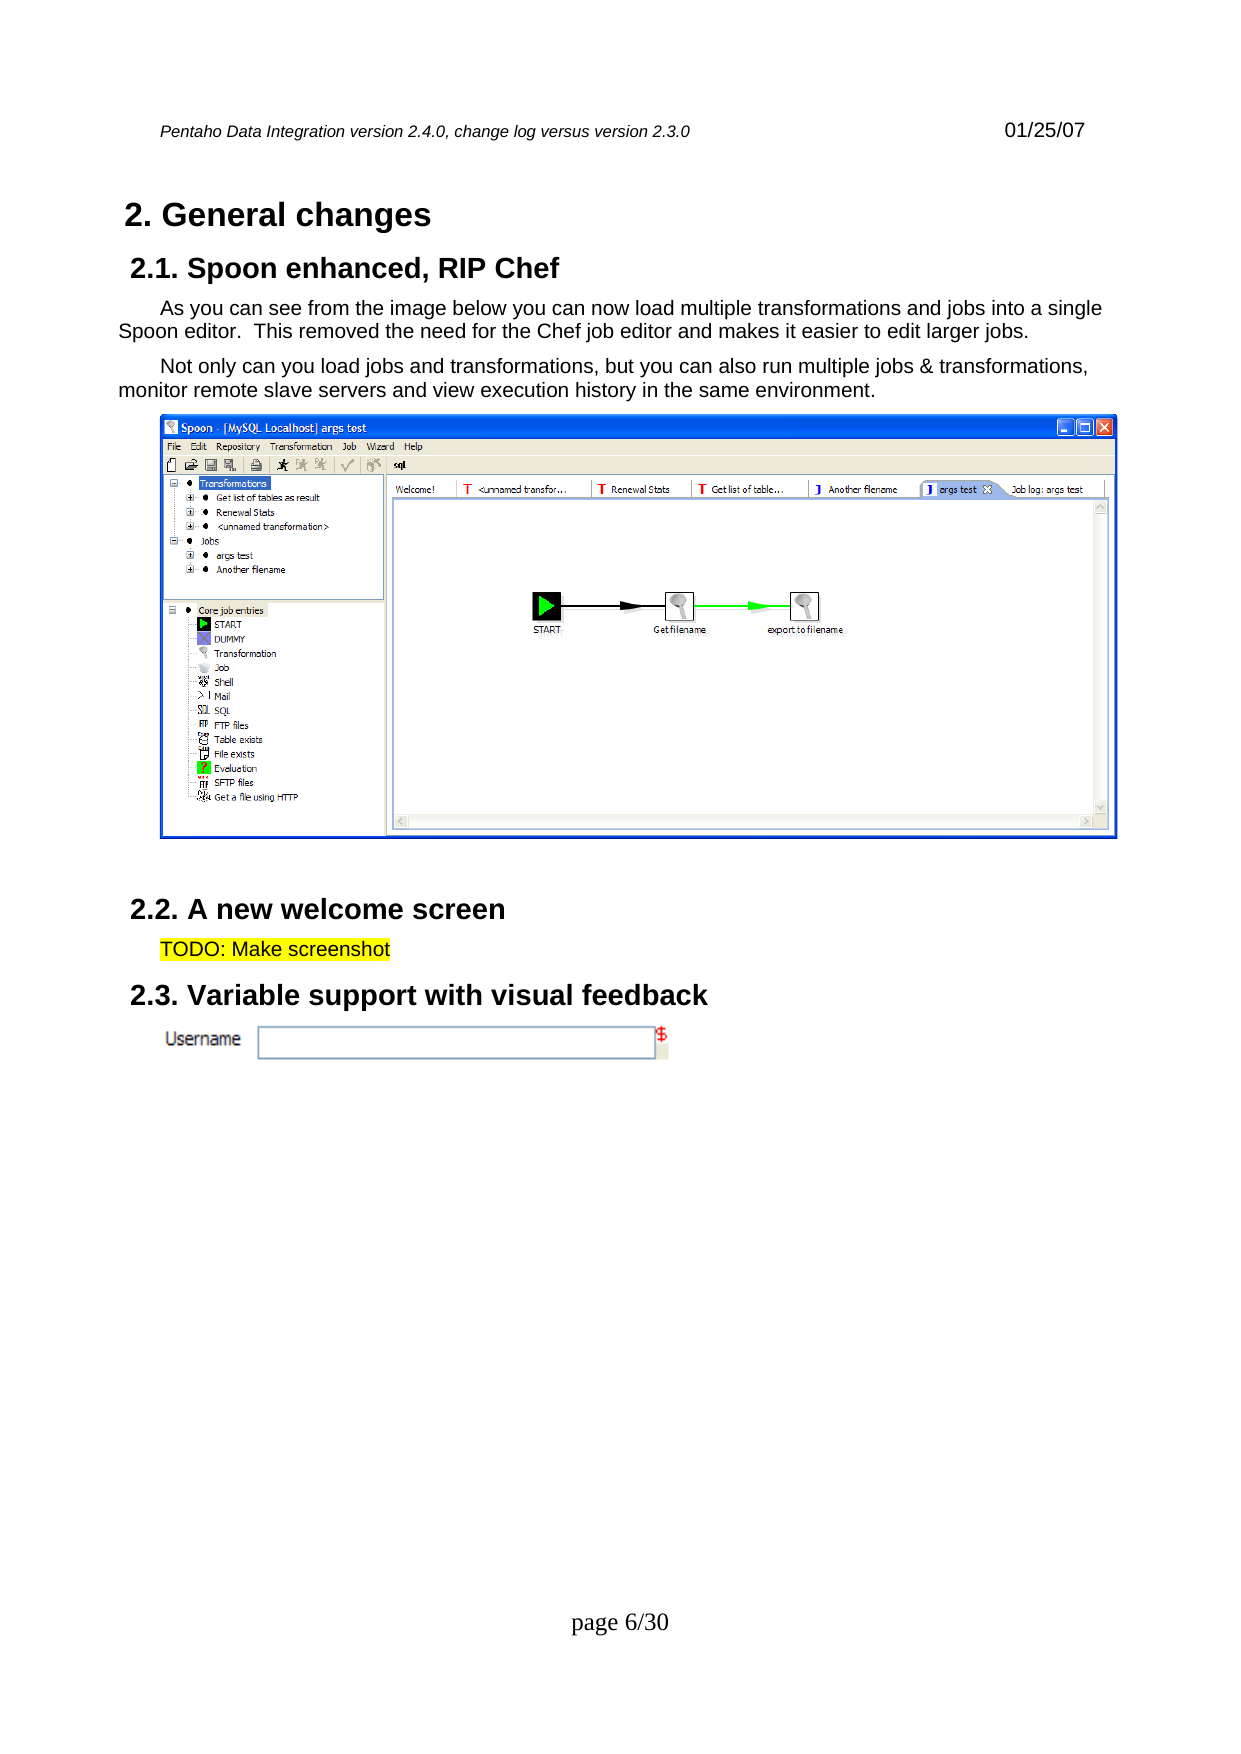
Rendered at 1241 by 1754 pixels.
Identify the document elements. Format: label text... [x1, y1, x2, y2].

subtitle Variable support with visual feedback [130, 979, 1122, 1012]
picture [159, 414, 1118, 839]
subtitle General changes [124, 196, 1122, 233]
subtitle Spoon enhanced, RIP Chef [130, 252, 1122, 284]
text Not only can you load jobs and transformations, but you can also run multiple jobs & transformations, monitor remote slave servers and view execution history in the same environment. [118, 355, 1122, 402]
text As you can see from the image below you can now load multiple transformations and jobs into a single Spoon editor. This removed the need for the Chef job editor and makes it easier to edit larger jobs. [118, 296, 1122, 343]
text TODO: Make screenshot [118, 937, 1122, 961]
subtitle A new welcome screen [130, 893, 1122, 926]
